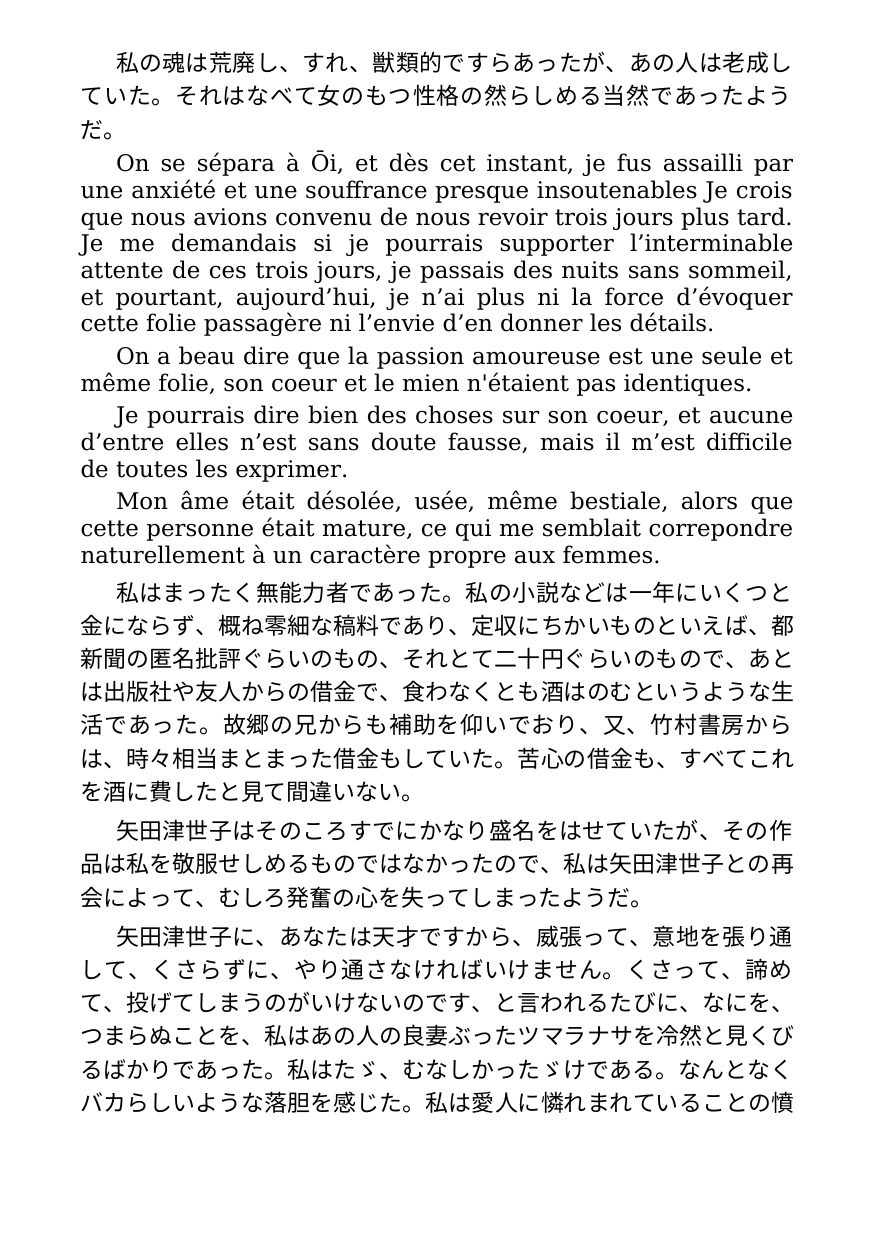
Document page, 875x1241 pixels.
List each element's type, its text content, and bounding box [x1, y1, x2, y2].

text On se sépara à Ōi, et dès cet instant, je fus assailli par une anxiété et une souffrance presque insoutenables Je crois que nous avions convenu de nous revoir trois jours plus tard. Je me demandais si je pourrais supporter l’interminable attente de ces trois jours, je passais des nuits sans sommeil, et pourtant, aujourd’hui, je n’ai plus ni la force d’évoquer cette folie passagère ni l’envie d’en donner les détails. [80, 151, 794, 337]
text 矢田津世子はそのころすでにかなり盛名をはせていたが、その作品は私を敬服せしめるものではなかったので、私は矢田津世子との再会によって、むしろ発奮の心を失ってしまったようだ。 [80, 813, 794, 913]
text On a beau dire que la passion amoureuse est une seule et même folie, son coeur et le mien n'étaient pas identiques. [80, 343, 794, 397]
text Je pourrais dire bien des choses sur son coeur, et aucune d’entre elles n’est sans doute fausse, mais il m’est difficile de toutes les exprimer. [80, 402, 794, 482]
text 私はまったく無能力者であった。私の小説などは一年にいくつと金にならず、概ね零細な稿料であり、定収にちかいものといえば、都新聞の匿名批評ぐらいのもの、それとて二十円ぐらいのもので、あとは出版社や友人からの借金で、食わなくとも酒はのむというような生活であった。故郷の兄からも補助を仰いでおり、又、竹村書房からは、時々相当まとまった借金もしていた。苦心の借金も、すべてこれを酒に費したと見て間違いない。 [80, 574, 794, 807]
text 私の魂は荒廃し、すれ、獣類的ですらあったが、あの人は老成していた。それはなべて女のもつ性格の然らしめる当然であったようだ。 [80, 45, 794, 145]
text 矢田津世子に、あなたは天才ですから、威張って、意地を張り通して、くさらずに、やり通さなければいけません。くさって、諦めて、投げてしまうのがいけないのです、と言われるたびに、なにを、つまらぬことを、私はあの人の良妻ぶったツマラナサを冷然と見くびるばかりであった。私はたゞ、むなしかったゞけである。なんとなくバカらしいような落胆を感じた。私は愛人に憐れまれていることの憤 [80, 918, 794, 1118]
text Mon âme était désolée, usée, même bestiale, alors que cette personne était mature, ce qui me semblait correpondre naturellement à un caractère propre aux femmes. [80, 488, 794, 568]
